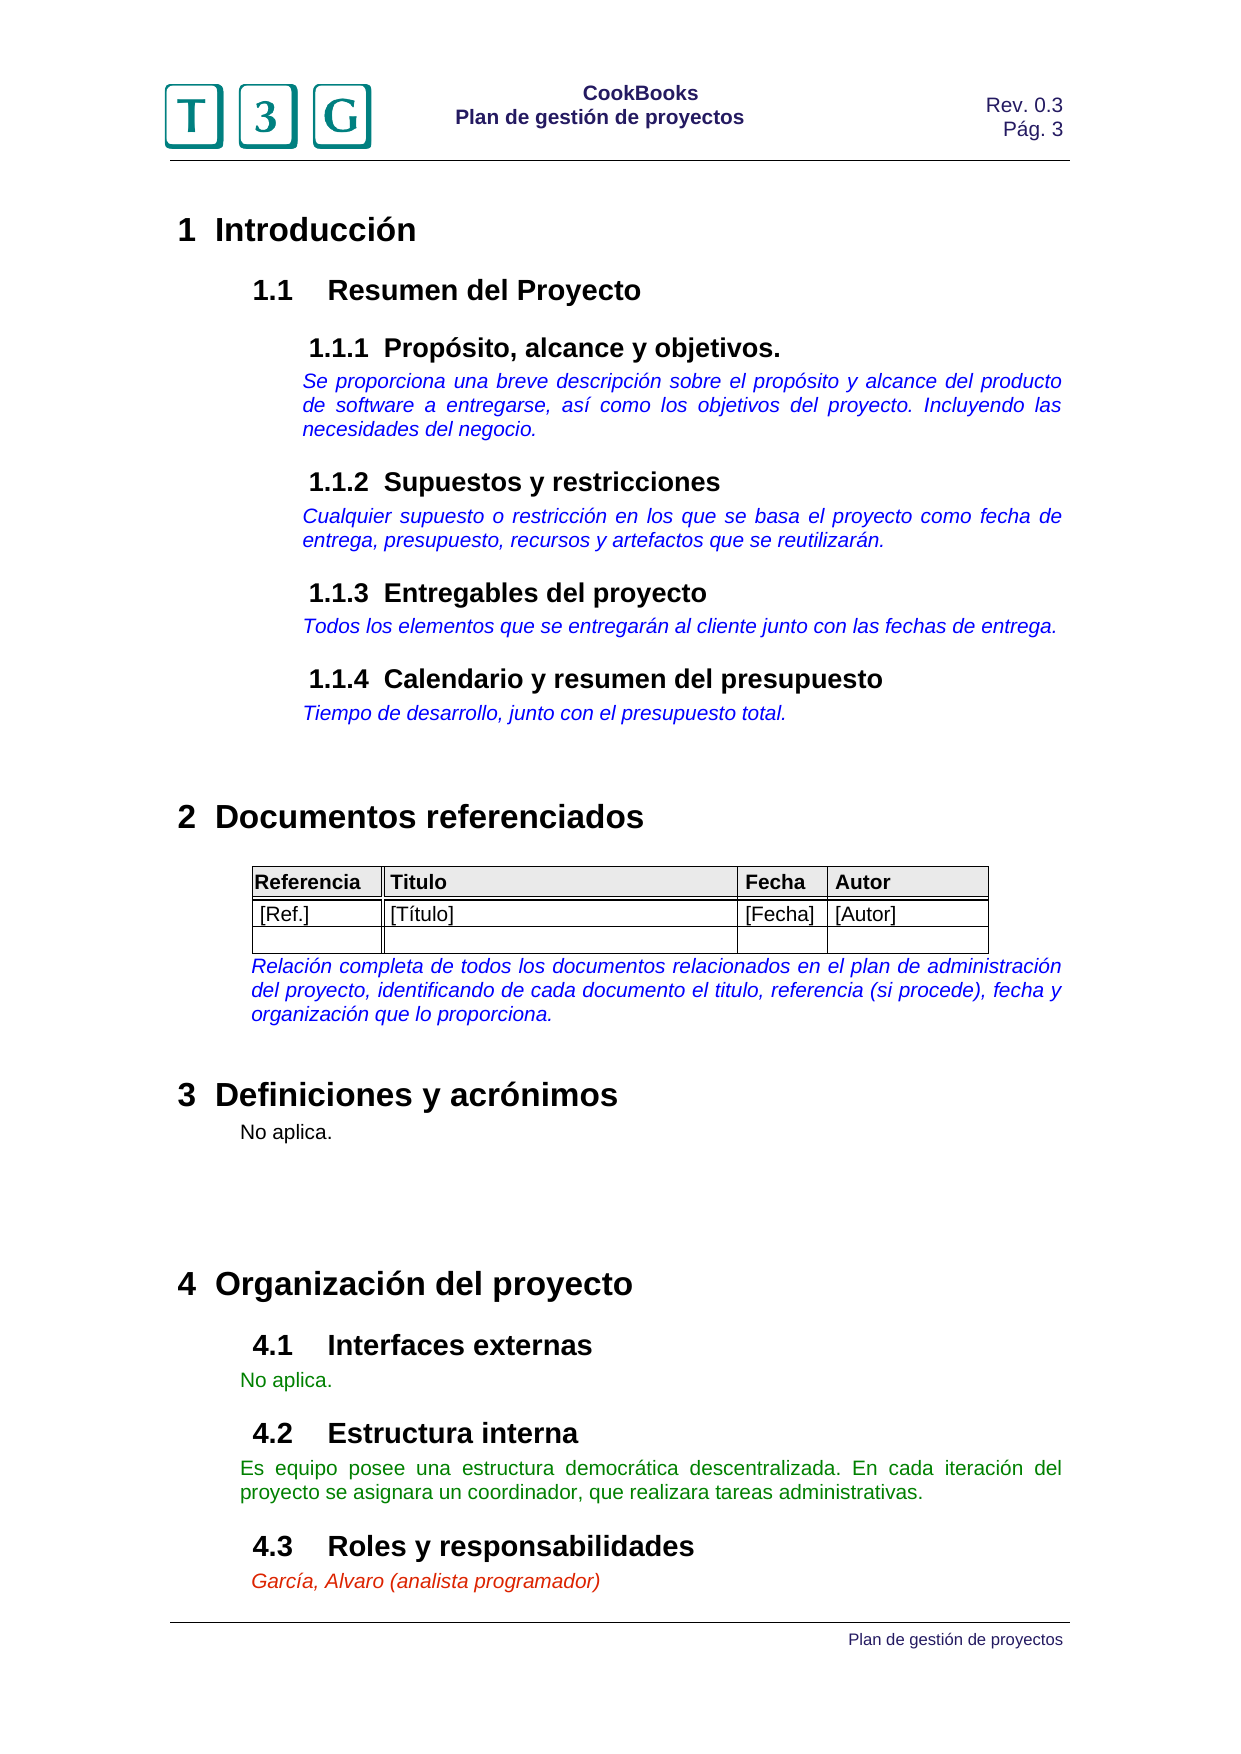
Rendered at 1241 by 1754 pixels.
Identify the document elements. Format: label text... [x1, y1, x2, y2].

table_cell [Fecha] [738, 901, 827, 926]
text Cualquier supuesto o restricción en los que se basa el proyecto como fecha de entrega, presupuesto, recursos y artefactos que se reutilizarán. [302, 504, 1063, 552]
text Es equipo posee una estructura democrática descentralizada. En cada iteración del proyecto se asignara un coordinador, que realizara tareas administrativas. [240, 1456, 1063, 1504]
table_header Titulo [385, 867, 737, 896]
table_cell [Ref.] [253, 901, 381, 926]
table_cell [Título] [385, 901, 737, 926]
table_header Fecha [738, 867, 827, 896]
text No aplica. [240, 1119, 1063, 1143]
subtitle Introducción [177, 210, 1063, 248]
subtitle Documentos referenciados [177, 797, 1063, 836]
text Se proporciona una breve descripción sobre el propósito y alcance del producto de software a entregarse, así como los objetivos del proyecto. Incluyendo las necesidades del negocio. [302, 369, 1063, 441]
subtitle Organización del proyecto [177, 1264, 1063, 1303]
text García, Alvaro (analista programador) [251, 1569, 1063, 1593]
subtitle Definiciones y acrónimos [177, 1075, 1063, 1113]
table_header Referencia [253, 867, 381, 896]
subtitle Supuestos y restricciones [308, 466, 1063, 497]
subtitle Calendario y resumen del presupuesto [308, 663, 1063, 694]
text No aplica. [240, 1367, 1063, 1391]
subtitle Roles y responsabilidades [252, 1529, 1063, 1563]
table_cell [738, 927, 827, 953]
subtitle Resumen del Proyecto [252, 273, 1063, 307]
subtitle Estructura interna [252, 1416, 1063, 1450]
table_cell [253, 927, 381, 953]
text Relación completa de todos los documentos relacionados en el plan de administración del proyecto, identificando de cada documento el titulo, referencia (si procede), fecha y organización que lo proporciona. [251, 954, 1063, 1026]
text Tiempo de desarrollo, junto con el presupuesto total. [302, 701, 1063, 724]
table_cell [828, 927, 988, 953]
subtitle Propósito, alcance y objetivos. [308, 332, 1063, 363]
text Todos los elementos que se entregarán al cliente junto con las fechas de entrega. [302, 614, 1063, 638]
picture [164, 84, 372, 149]
subtitle Interfaces externas [252, 1328, 1063, 1361]
subtitle Entregables del proyecto [308, 577, 1063, 608]
table_cell [385, 927, 737, 953]
table_header Autor [828, 867, 988, 896]
table_cell [Autor] [828, 901, 988, 926]
